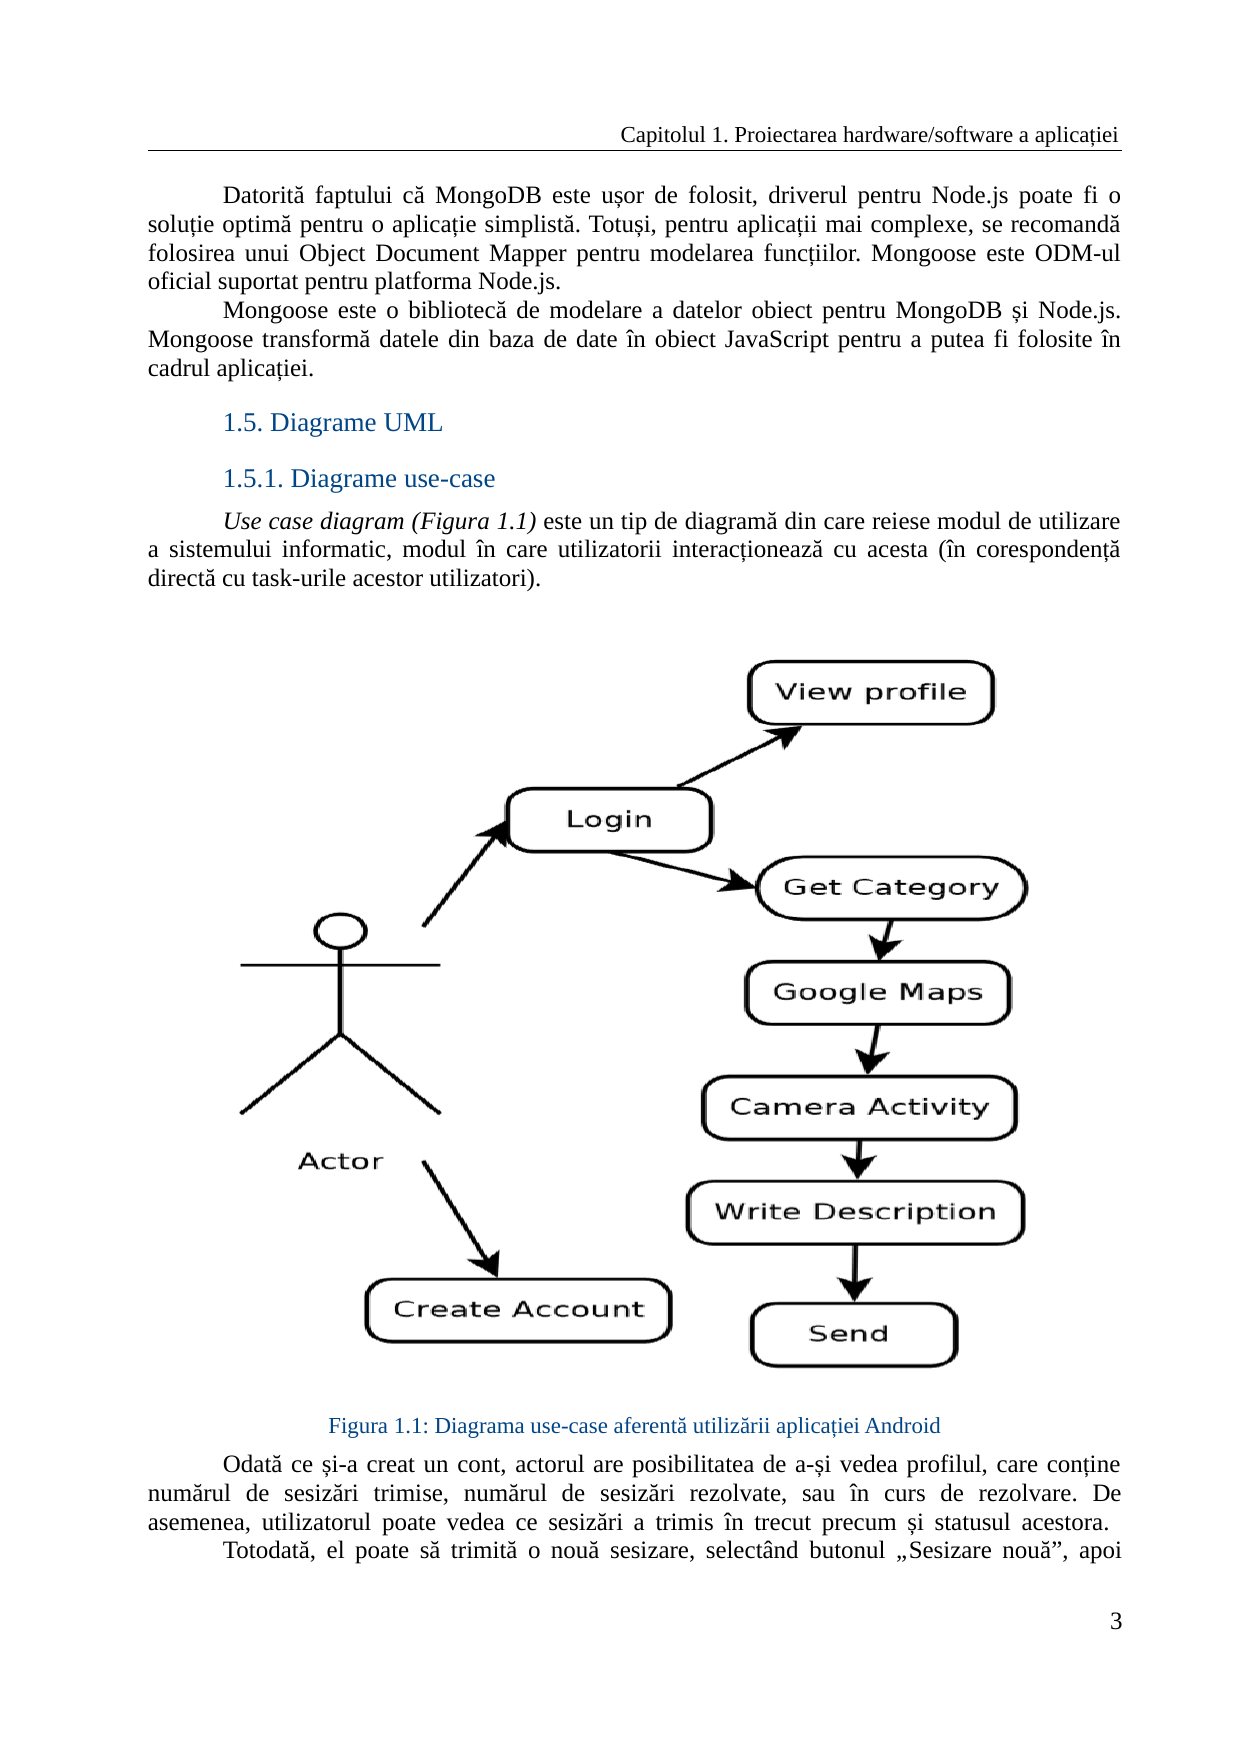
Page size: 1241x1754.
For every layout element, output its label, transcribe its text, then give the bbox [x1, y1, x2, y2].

text Figura 1.1: Diagrama use-case aferentă utilizării aplicației Android [165, 592, 1105, 1438]
subtitle Diagrame use-case [223, 462, 1122, 493]
picture [169, 592, 1101, 1411]
text Use case diagram (Figura 1.1) este un tip de diagramă din care reiese modul de utilizare a sistemului informatic, modul în care utilizatorii interacționează cu acesta (în corespondență directă cu task-urile acestor utilizatori). [148, 506, 1122, 592]
text Mongoose este o bibliotecă de modelare a datelor obiect pentru MongoDB și Node.js. Mongoose transformă datele din baza de date în obiect JavaScript pentru a putea fi folosite în cadrul aplicației. [148, 295, 1122, 381]
text Datorită faptului că MongoDB este ușor de folosit, driverul pentru Node.js poate fi o soluție optimă pentru o aplicație simplistă. Totuși, pentru aplicații mai complexe, se recomandă folosirea unui Object Document Mapper pentru modelarea funcțiilor. Mongoose este ODM-ul oficial suportat pentru platforma Node.js. [148, 180, 1122, 295]
text Odată ce și-a creat un cont, actorul are posibilitatea de a-și vedea profilul, care conține numărul de sesizări trimise, numărul de sesizări rezolvate, sau în curs de rezolvare. De asemenea, utilizatorul poate vedea ce sesizări a trimis în trecut precum și statusul acestora. Totodată, el poate să trimită o nouă sesizare, selectând butonul „Sesizare nouă”, apoi [148, 592, 1122, 1564]
subtitle Diagrame UML [223, 406, 1122, 437]
